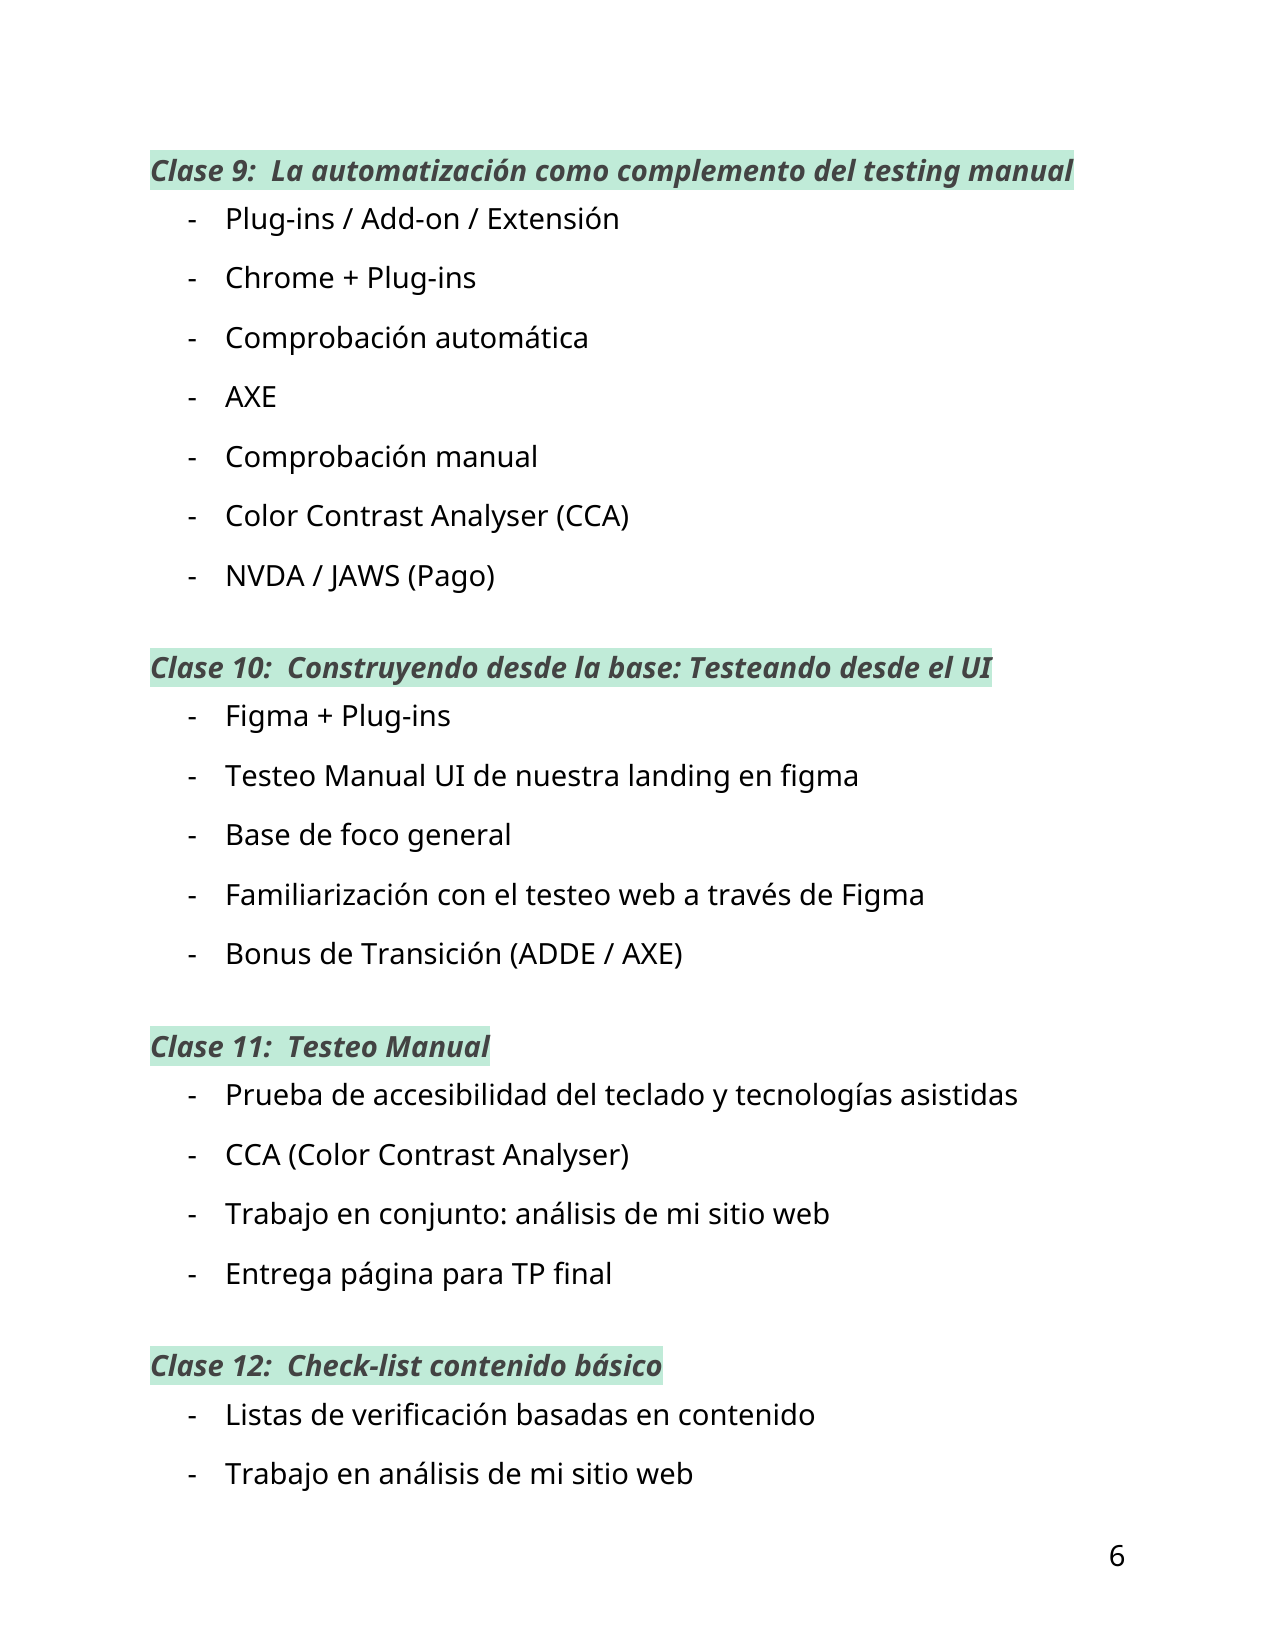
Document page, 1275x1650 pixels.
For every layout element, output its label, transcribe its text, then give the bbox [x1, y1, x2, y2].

subtitle Clase 12: Check-list contenido básico [663, 1346, 1125, 1385]
list Figma + Plug-ins [187, 696, 1125, 735]
list Entrega página para TP final [187, 1253, 1125, 1293]
list Trabajo en conjunto: análisis de mi sitio web [187, 1193, 1125, 1233]
list Bonus de Transición (ADDE / AXE) [187, 934, 1125, 973]
list Comprobación automática [187, 317, 1125, 357]
list Prueba de accesibilidad del teclado y tecnologías asistidas [187, 1074, 1125, 1114]
list Listas de verificación basadas en contenido [187, 1394, 1125, 1433]
list Plug-ins / Add-on / Extensión [187, 198, 1125, 238]
list AXE [187, 376, 1125, 416]
list NVDA / JAWS (Pago) [187, 555, 1125, 594]
subtitle Clase 10: Construyendo desde la base: Testeando desde el UI [992, 648, 1125, 687]
list Comprobación manual [187, 436, 1125, 476]
list Trabajo en análisis de mi sitio web [187, 1453, 1125, 1493]
list Color Contrast Analyser (CCA) [187, 495, 1125, 535]
subtitle Clase 11: Testeo Manual [490, 1026, 1125, 1066]
list Testeo Manual UI de nuestra landing en figma [187, 755, 1125, 795]
list Chrome + Plug-ins [187, 257, 1125, 297]
subtitle Clase 9: La automatización como complemento del testing manual [1074, 150, 1125, 190]
list Base de foco general [187, 815, 1125, 854]
list CCA (Color Contrast Analyser) [187, 1134, 1125, 1174]
list Familiarización con el testeo web a través de Figma [187, 874, 1125, 914]
